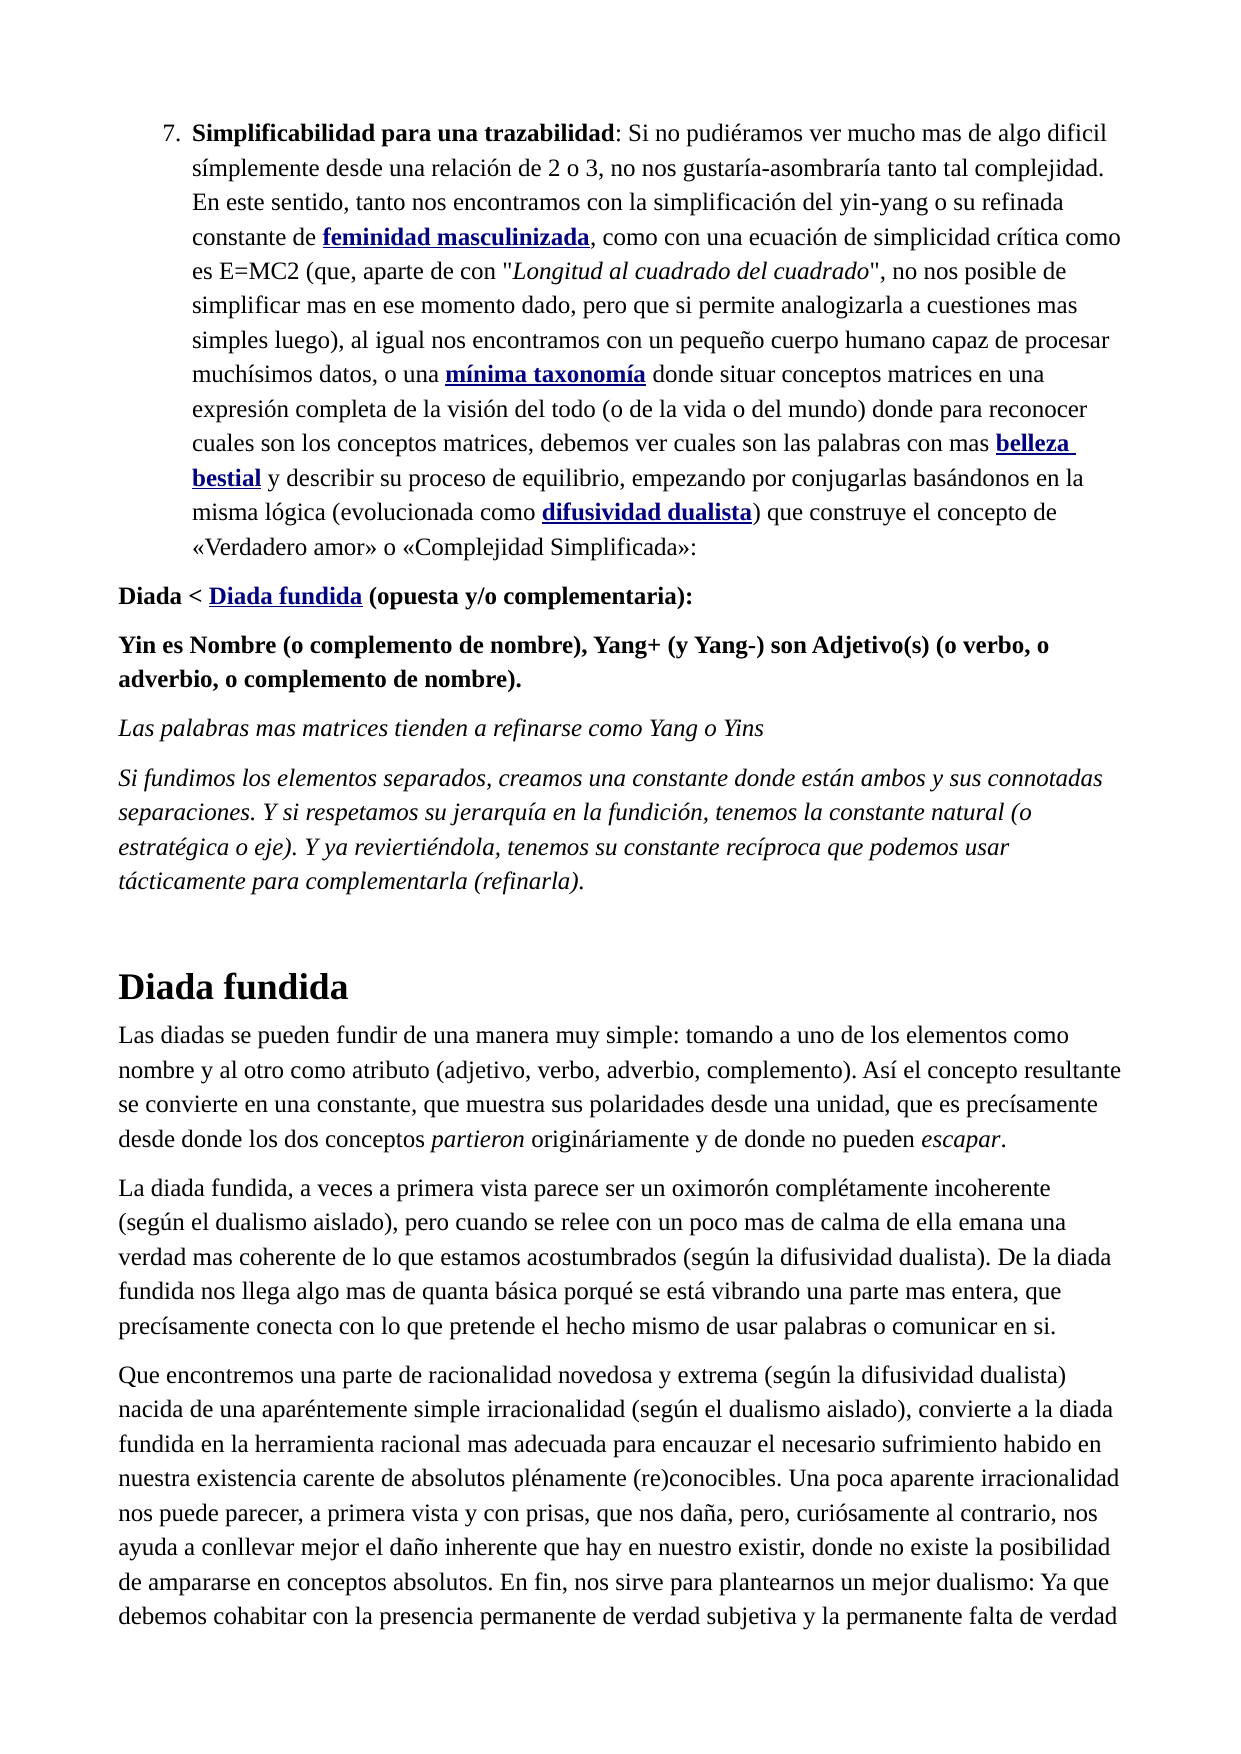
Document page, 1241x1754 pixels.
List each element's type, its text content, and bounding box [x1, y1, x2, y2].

text Que encontremos una parte de racionalidad novedosa y extrema (según la difusividad dualista) nacida de una aparéntemente simple irracionalidad (según el dualismo aislado), convierte a la diada fundida en la herramienta racional mas adecuada para encauzar el necesario sufrimiento habido en nuestra existencia carente de absolutos plénamente (re)conocibles. Una poca aparente irracionalidad nos puede parecer, a primera vista y con prisas, que nos daña, pero, curiósamente al contrario, nos ayuda a conllevar mejor el daño inherente que hay en nuestro existir, donde no existe la posibilidad de ampararse en conceptos absolutos. En fin, nos sirve para plantearnos un mejor dualismo: Ya que debemos cohabitar con la presencia permanente de verdad subjetiva y la permanente falta de verdad [118, 1360, 1122, 1630]
subtitle Diada fundida [118, 965, 1122, 1008]
text Las palabras mas matrices tienden a refinarse como Yang o Yins [118, 713, 1122, 742]
text Si fundimos los elementos separados, creamos una constante donde están ambos y sus connotadas separaciones. Y si respetamos su jerarquía en la fundición, tenemos la constante natural (o estratégica o eje). Y ya reviertiéndola, tenemos su constante recíproca que podemos usar tácticamente para complementarla (refinarla). [118, 763, 1122, 895]
list Simplificabilidad para una trazabilidad: Si no pudiéramos ver mucho mas de algo dificil símplemente desde una relación de 2 o 3, no nos gustaría-asombraría tanto tal complejidad. En este sentido, tanto nos encontramos con la simplificación del yin-yang o su refinada constante de feminidad masculinizada, como con una ecuación de simplicidad crítica como es E=MC2 (que, aparte de con "Longitud al cuadrado del cuadrado", no nos posible de simplificar mas en ese momento dado, pero que si permite analogizarla a cuestiones mas simples luego), al igual nos encontramos con un pequeño cuerpo humano capaz de procesar muchísimos datos, o una mínima taxonomía donde situar conceptos matrices en una expresión completa de la visión del todo (o de la vida o del mundo) donde para reconocer cuales son los conceptos matrices, debemos ver cuales son las palabras con mas belleza bestial y describir su proceso de equilibrio, empezando por conjugarlas basándonos en la misma lógica (evolucionada como difusividad dualista) que construye el concepto de «Verdadero amor» o «Complejidad Simplificada»: [162, 118, 1122, 561]
text La diada fundida, a veces a primera vista parece ser un oximorón complétamente incoherente (según el dualismo aislado), pero cuando se relee con un poco mas de calma de ella emana una verdad mas coherente de lo que estamos acostumbrados (según la difusividad dualista). De la diada fundida nos llega algo mas de quanta básica porqué se está vibrando una parte mas entera, que precísamente conecta con lo que pretende el hecho mismo de usar palabras o comunicar en si. [118, 1173, 1122, 1339]
text Yin es Nombre (o complemento de nombre), Yang+ (y Yang-) son Adjetivo(s) (o verbo, o adverbio, o complemento de nombre). [118, 630, 1122, 693]
text Las diadas se pueden fundir de una manera muy simple: tomando a uno de los elementos como nombre y al otro como atributo (adjetivo, verbo, adverbio, complemento). Así el concepto resultante se convierte en una constante, que muestra sus polaridades desde una unidad, que es precísamente desde donde los dos conceptos partieron origináriamente y de donde no pueden escapar. [118, 1020, 1122, 1152]
text Diada < Diada fundida (opuesta y/o complementaria): [118, 581, 1122, 610]
